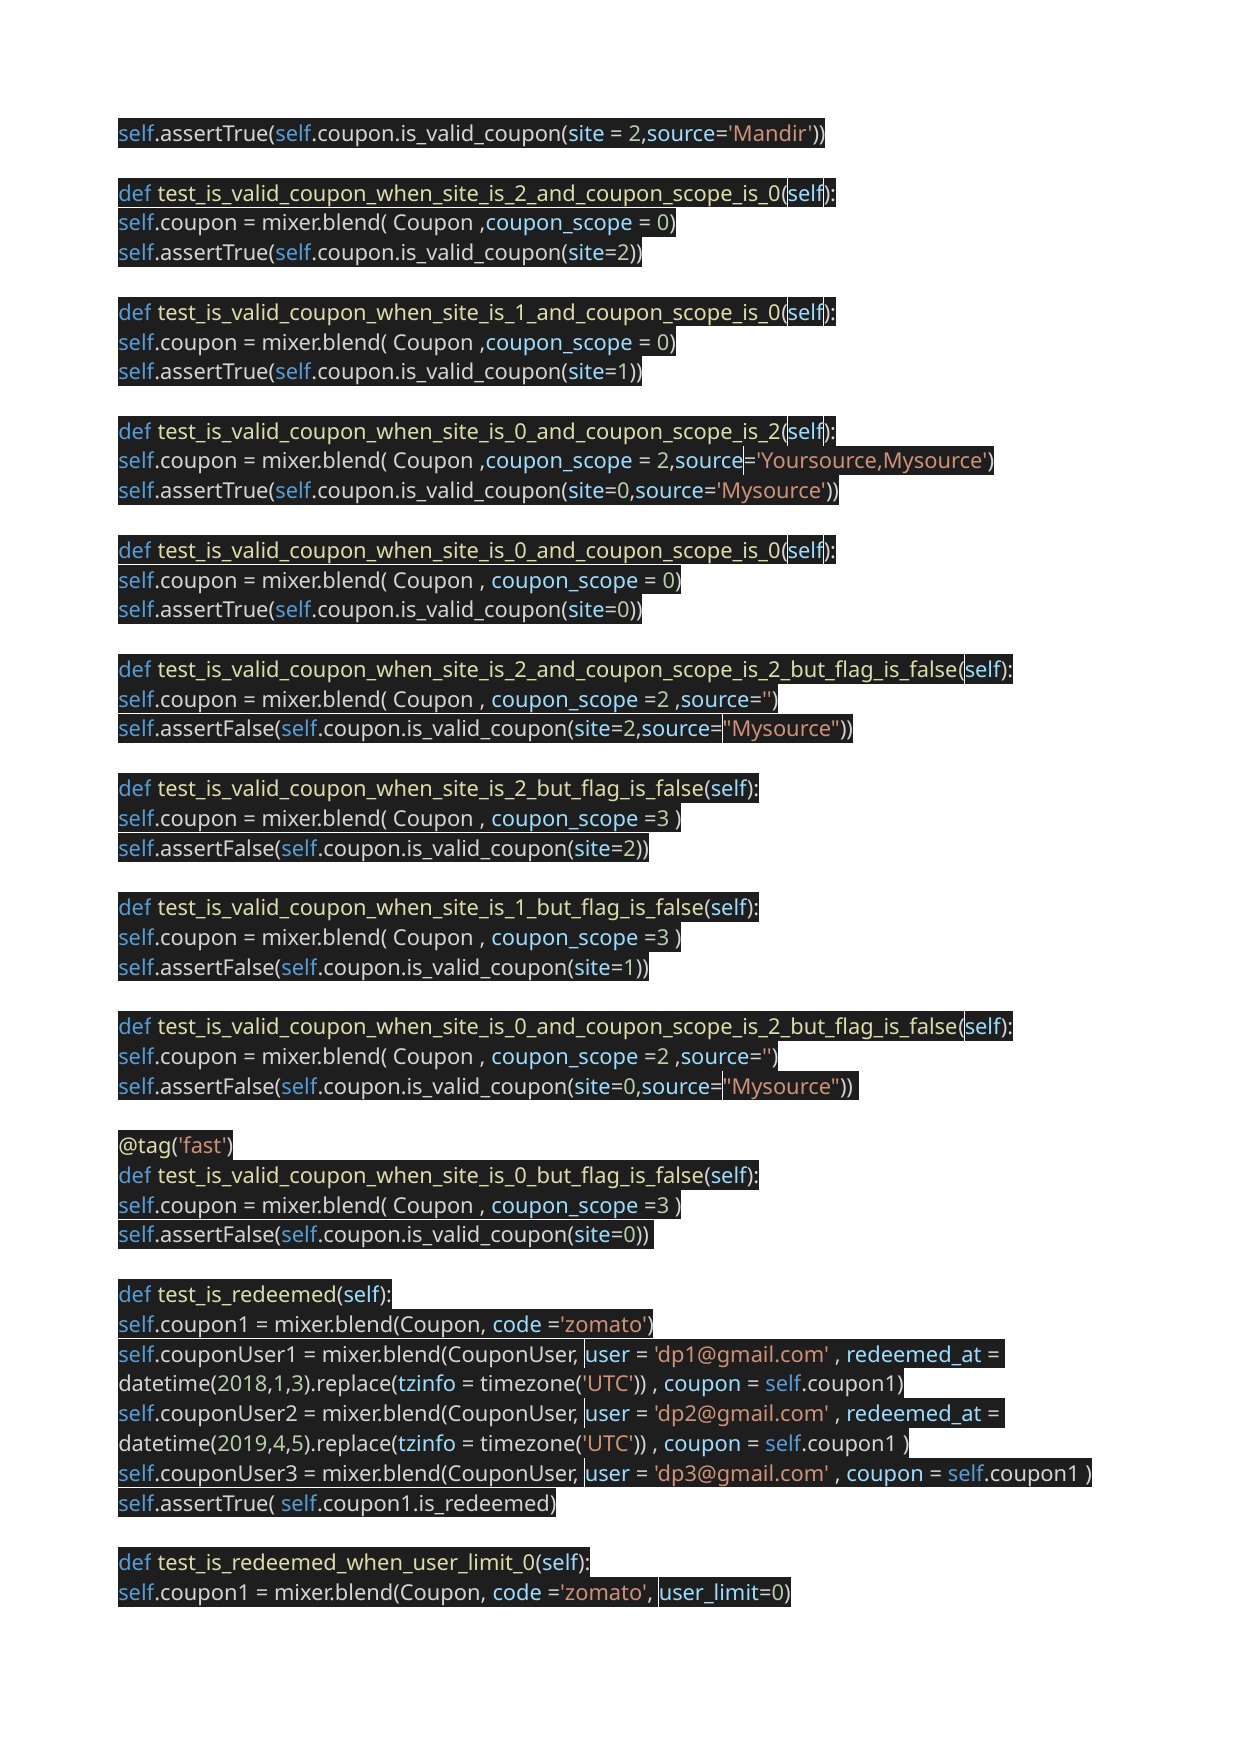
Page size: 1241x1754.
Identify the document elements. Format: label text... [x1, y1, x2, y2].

text def test_is_valid_coupon_when_site_is_2_and_coupon_scope_is_2_but_flag_is_false(self): [118, 654, 1122, 684]
text self.coupon = mixer.blend( Coupon , coupon_scope = 0) [118, 564, 1122, 594]
text self.assertTrue(self.coupon.is_valid_coupon(site = 2,source='Mandir')) [118, 118, 1122, 148]
text self.couponUser2 = mixer.blend(CouponUser, user = 'dp2@gmail.com' , redeemed_at = datetime(2019,4,5).replace(tzinfo = timezone('UTC')) , coupon = self.coupon1 ) [118, 1398, 1122, 1458]
text self.assertFalse(self.coupon.is_valid_coupon(site=0,source="Mysource")) [118, 1071, 1122, 1100]
text self.assertTrue(self.coupon.is_valid_coupon(site=2)) [118, 237, 1122, 267]
text self.assertFalse(self.coupon.is_valid_coupon(site=2,source="Mysource")) [118, 713, 1122, 743]
text def test_is_valid_coupon_when_site_is_0_but_flag_is_false(self): [118, 1160, 1122, 1190]
text self.coupon = mixer.blend( Coupon , coupon_scope =3 ) [118, 803, 1122, 832]
text self.coupon1 = mixer.blend(Coupon, code ='zomato', user_limit=0) [118, 1577, 1122, 1607]
text def test_is_valid_coupon_when_site_is_1_and_coupon_scope_is_0(self): [118, 297, 1122, 326]
text self.couponUser1 = mixer.blend(CouponUser, user = 'dp1@gmail.com' , redeemed_at = datetime(2018,1,3).replace(tzinfo = timezone('UTC')) , coupon = self.coupon1) [118, 1338, 1122, 1398]
text def test_is_redeemed_when_user_limit_0(self): [118, 1547, 1122, 1577]
text @tag('fast') [118, 1130, 1122, 1160]
text self.coupon = mixer.blend( Coupon ,coupon_scope = 0) [118, 207, 1122, 237]
text self.assertTrue(self.coupon.is_valid_coupon(site=1)) [118, 356, 1122, 386]
text self.assertFalse(self.coupon.is_valid_coupon(site=1)) [118, 952, 1122, 981]
text self.coupon = mixer.blend( Coupon , coupon_scope =3 ) [118, 1190, 1122, 1219]
text def test_is_redeemed(self): [118, 1279, 1122, 1309]
text self.coupon = mixer.blend( Coupon ,coupon_scope = 2,source='Yoursource,Mysource') [118, 446, 1122, 475]
text self.couponUser3 = mixer.blend(CouponUser, user = 'dp3@gmail.com' , coupon = self.coupon1 ) [118, 1458, 1122, 1487]
text def test_is_valid_coupon_when_site_is_2_but_flag_is_false(self): [118, 773, 1122, 803]
text def test_is_valid_coupon_when_site_is_0_and_coupon_scope_is_2(self): [118, 416, 1122, 446]
text def test_is_valid_coupon_when_site_is_1_but_flag_is_false(self): [118, 892, 1122, 922]
text self.coupon = mixer.blend( Coupon , coupon_scope =2 ,source='') [118, 1041, 1122, 1071]
text def test_is_valid_coupon_when_site_is_0_and_coupon_scope_is_2_but_flag_is_false(self): [118, 1011, 1122, 1041]
text self.assertFalse(self.coupon.is_valid_coupon(site=2)) [118, 832, 1122, 862]
text self.coupon = mixer.blend( Coupon , coupon_scope =2 ,source='') [118, 684, 1122, 713]
text self.coupon = mixer.blend( Coupon ,coupon_scope = 0) [118, 326, 1122, 356]
text self.coupon = mixer.blend( Coupon , coupon_scope =3 ) [118, 922, 1122, 952]
text self.coupon1 = mixer.blend(Coupon, code ='zomato') [118, 1309, 1122, 1338]
text def test_is_valid_coupon_when_site_is_2_and_coupon_scope_is_0(self): [118, 178, 1122, 207]
text self.assertTrue(self.coupon.is_valid_coupon(site=0)) [118, 594, 1122, 624]
text self.assertFalse(self.coupon.is_valid_coupon(site=0)) [118, 1219, 1122, 1249]
text def test_is_valid_coupon_when_site_is_0_and_coupon_scope_is_0(self): [118, 535, 1122, 564]
text self.assertTrue(self.coupon.is_valid_coupon(site=0,source='Mysource')) [118, 475, 1122, 505]
text self.assertTrue( self.coupon1.is_redeemed) [118, 1487, 1122, 1517]
